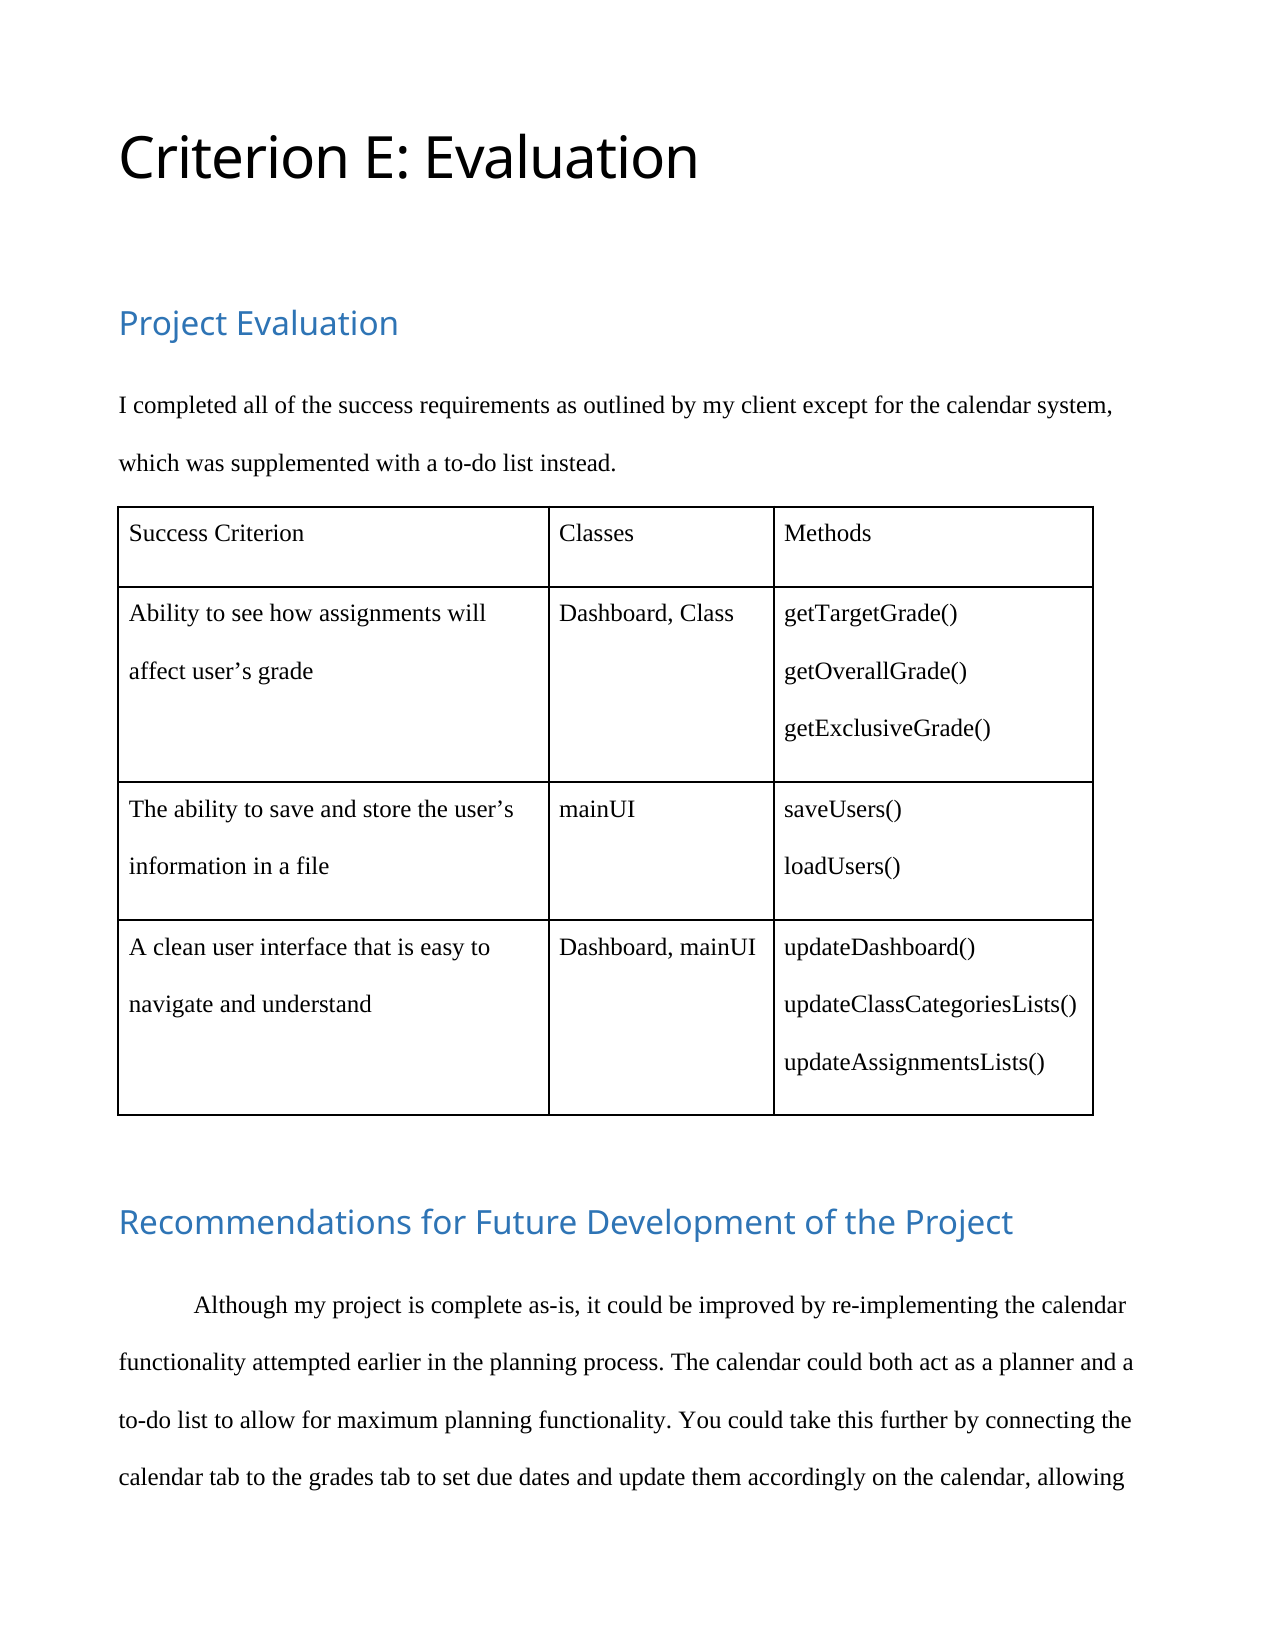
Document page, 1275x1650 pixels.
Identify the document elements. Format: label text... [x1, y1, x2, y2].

table_cell A clean user interface that is easy to navigate and understand [119, 921, 548, 1114]
table_cell getTargetGrade() getOverallGrade() getExclusiveGrade() [775, 588, 1092, 781]
table_header Classes [550, 508, 773, 586]
table_cell saveUsers() loadUsers() [775, 783, 1092, 919]
subtitle Project Evaluation [118, 300, 1156, 345]
table_cell The ability to save and store the user’s information in a file [119, 783, 548, 919]
text I completed all of the success requirements as outlined by my client except for the calendar system, which was supplemented with a to-do list instead. [118, 391, 1156, 477]
table_header Success Criterion [119, 508, 548, 586]
table_cell mainUI [550, 783, 773, 919]
table_cell Dashboard, mainUI [550, 921, 773, 1114]
subtitle Recommendations for Future Development of the Project [118, 1199, 1156, 1244]
table_cell Ability to see how assignments will affect user’s grade [119, 588, 548, 781]
table_cell updateDashboard() updateClassCategoriesLists() updateAssignmentsLists() [775, 921, 1092, 1114]
title Criterion E: Evaluation [118, 116, 1156, 195]
text Although my project is complete as-is, it could be improved by re-implementing the calendar functionality attempted earlier in the planning process. The calendar could both act as a planner and a to-do list to allow for maximum planning functionality. You could take this further by connecting the calendar tab to the grades tab to set due dates and update them accordingly on the calendar, allowing [118, 1290, 1156, 1491]
table_cell Dashboard, Class [550, 588, 773, 781]
table_header Methods [775, 508, 1092, 586]
